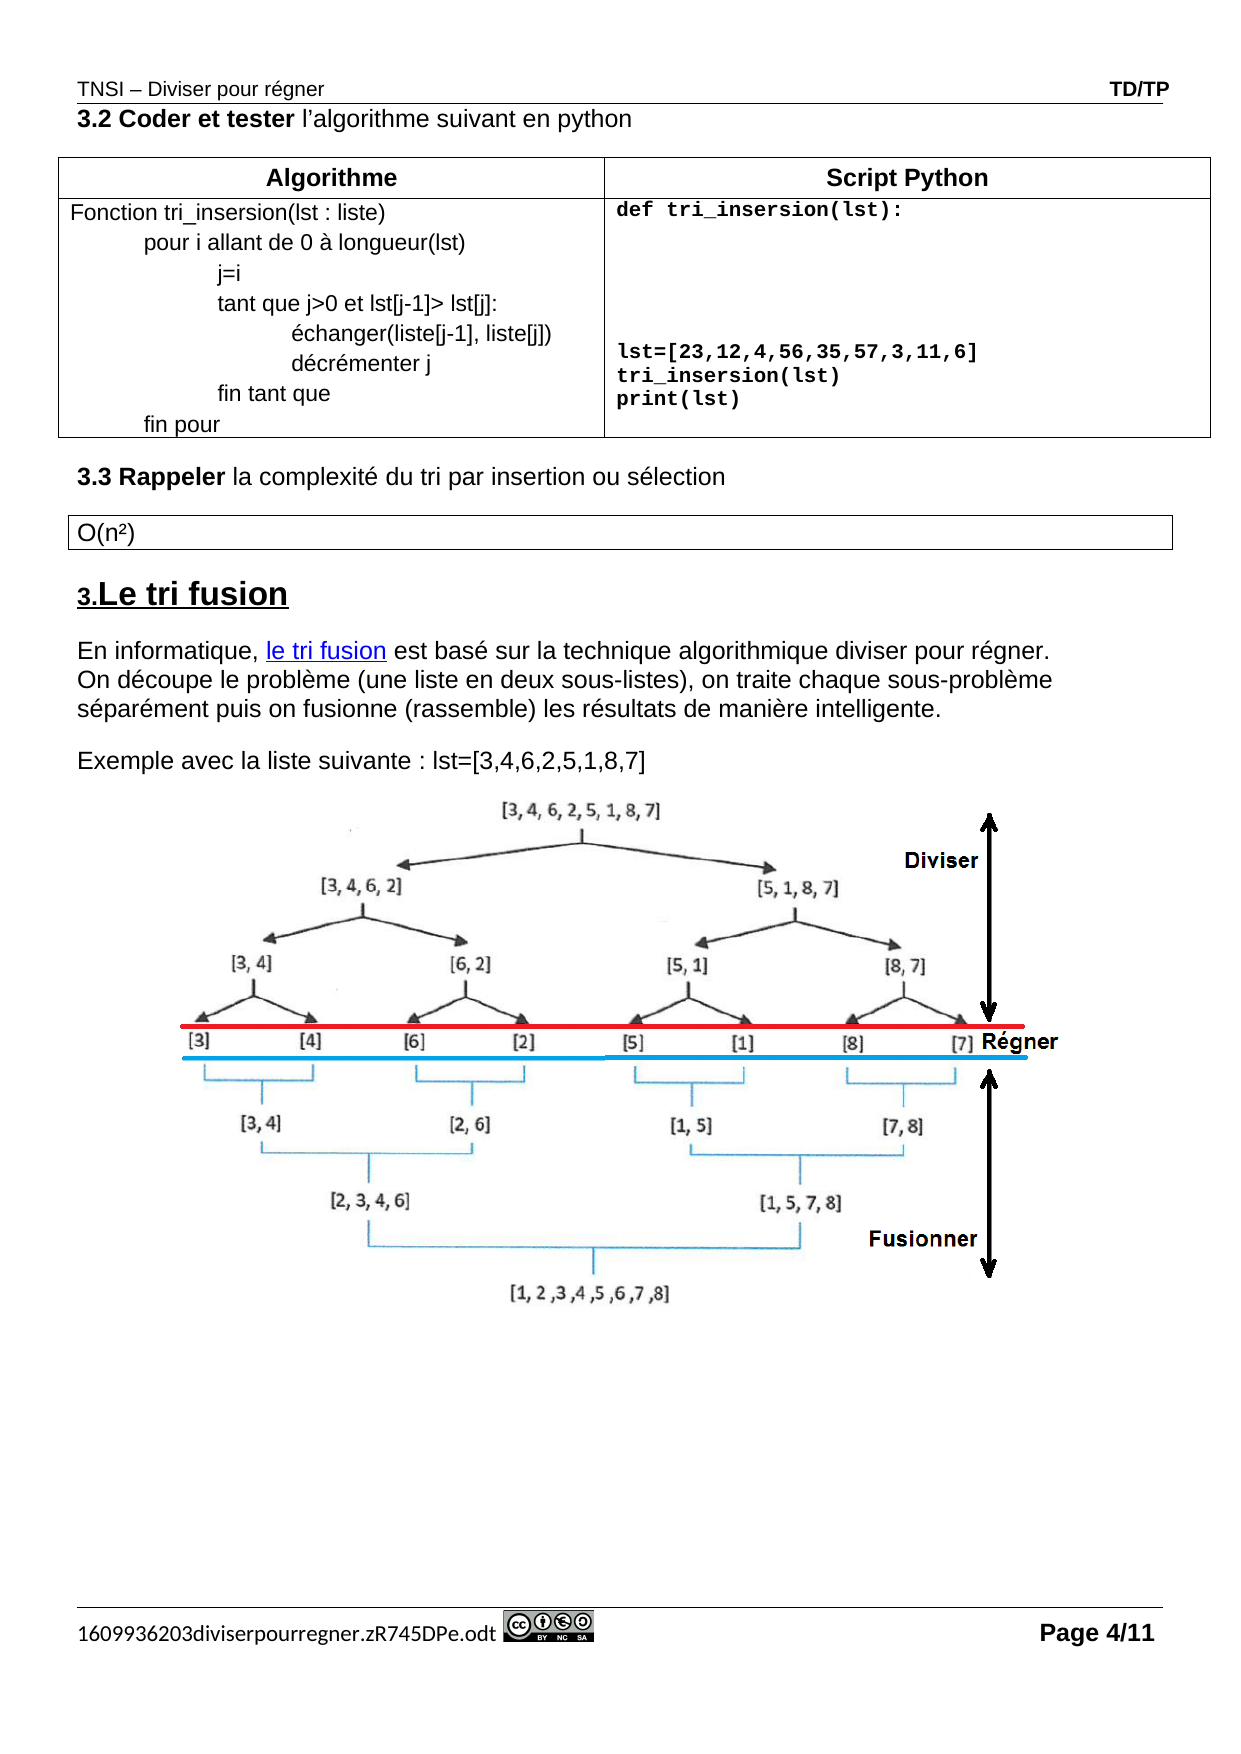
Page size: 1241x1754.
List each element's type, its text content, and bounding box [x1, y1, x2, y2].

text O(n²) [69, 516, 1172, 549]
text Exemple avec la liste suivante : lst=[3,4,6,2,5,1,8,7] [77, 746, 1163, 775]
list Le tri fusion [77, 574, 1163, 612]
table_cell Fonction tri_insersion(lst : liste) pour i allant de 0 à longueur(lst) j=i tant que j>0 et lst[j-1]> lst[j]: échanger(liste[j-1], liste[j]) décrémenter j fin tant que fin pour [59, 199, 604, 437]
picture [176, 798, 1064, 1308]
table_header Script Python [605, 158, 1210, 198]
picture [503, 1610, 594, 1642]
text 3.3 Rappeler la complexité du tri par insertion ou sélection [77, 462, 1163, 491]
table_header Algorithme [59, 158, 604, 198]
text 3.2 Coder et tester l’algorithme suivant en python [77, 104, 1163, 133]
table_cell def tri_insersion(lst): lst=[23,12,4,56,35,57,3,11,6] tri_insersion(lst) print(lst) [605, 199, 1210, 437]
text En informatique, le tri fusion est basé sur la technique algorithmique diviser pour régner. [77, 636, 1163, 665]
text On découpe le problème (une liste en deux sous-listes), on traite chaque sous-problème séparément puis on fusionne (rassemble) les résultats de manière intelligente. [77, 665, 1163, 722]
